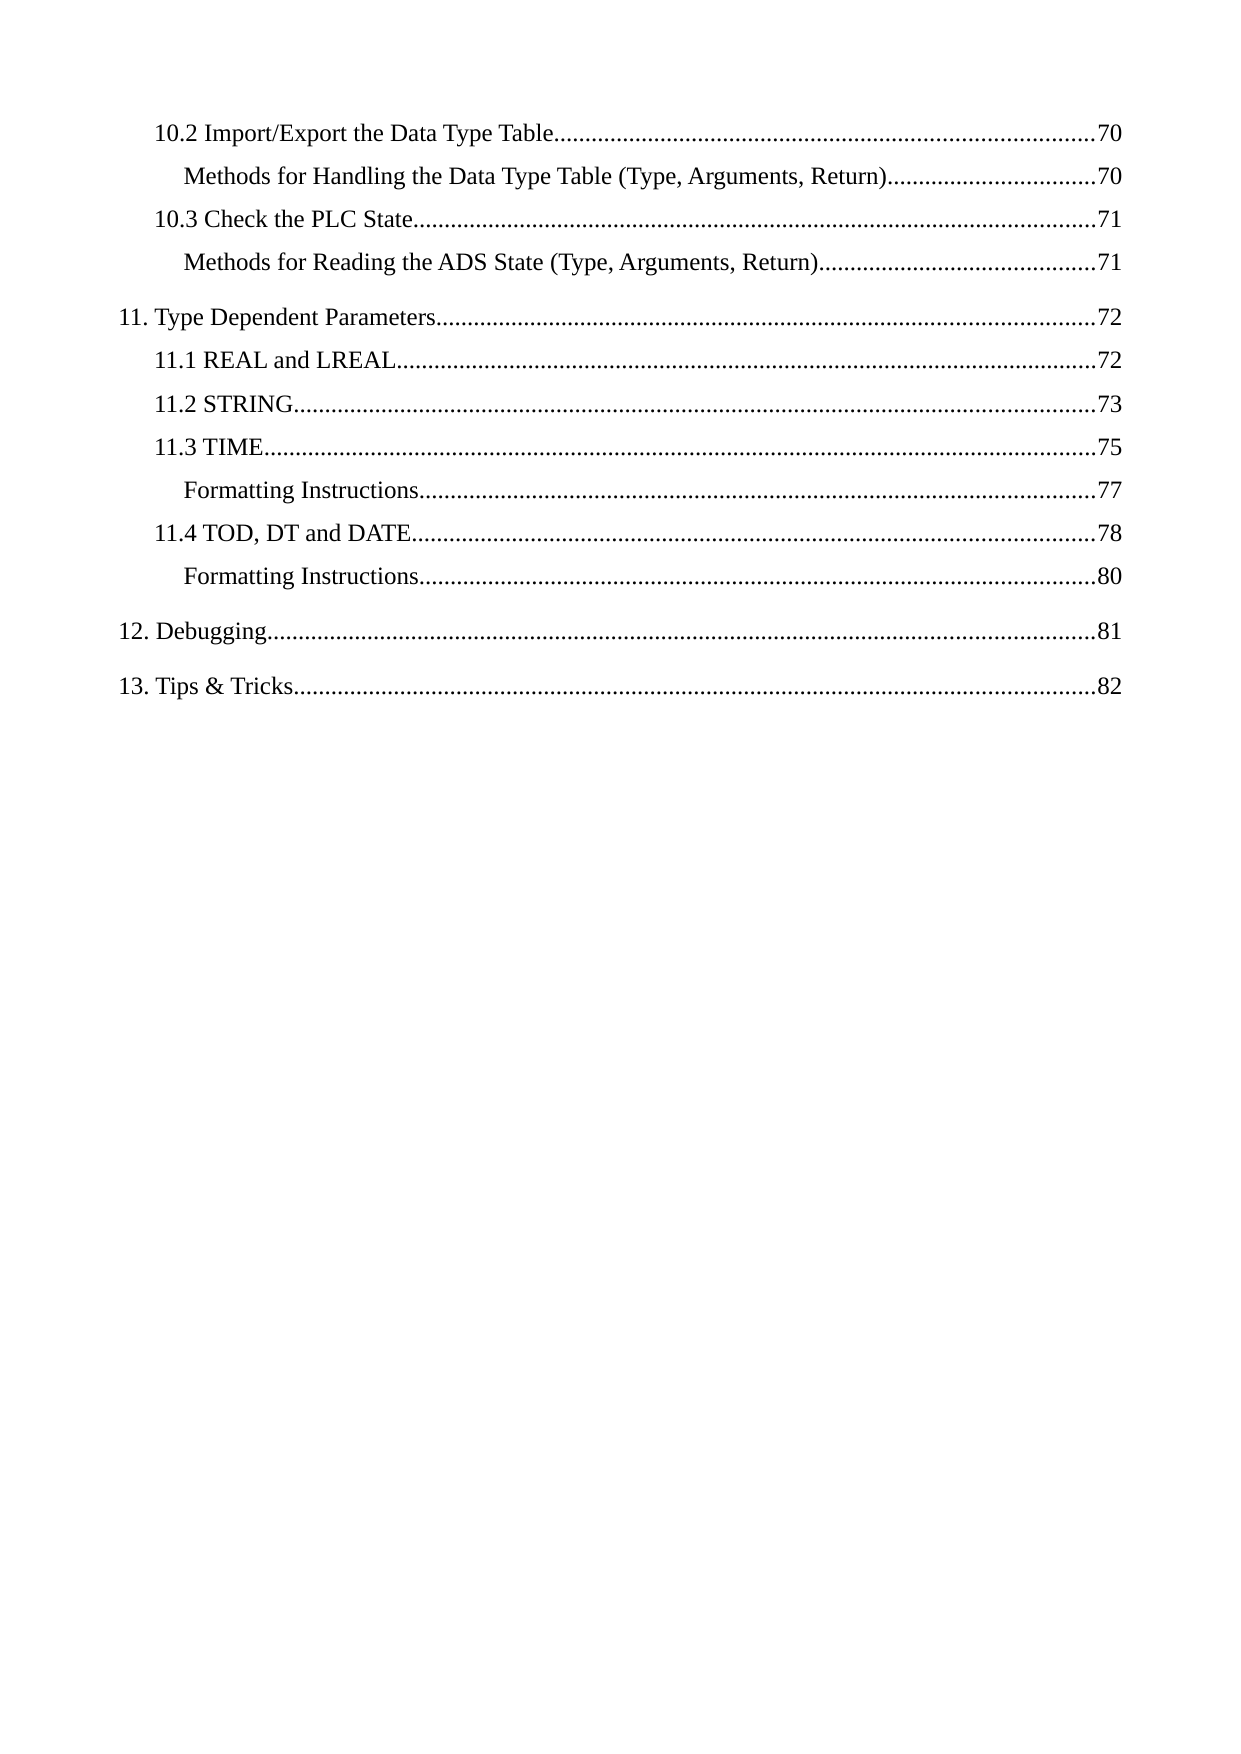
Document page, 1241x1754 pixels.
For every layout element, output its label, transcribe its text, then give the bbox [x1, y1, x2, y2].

text 11.4 TOD, DT and DATE 78 [148, 518, 1122, 547]
text 11. Type Dependent Parameters 72 [118, 302, 1122, 331]
text 10.3 Check the PLC State 71 [148, 204, 1122, 233]
text Methods for Reading the ADS State (Type, Arguments, Return) 71 [177, 247, 1122, 276]
text Methods for Handling the Data Type Table (Type, Arguments, Return) 70 [177, 161, 1122, 190]
text 10.2 Import/Export the Data Type Table 70 [148, 118, 1122, 147]
text 11.3 TIME 75 [148, 432, 1122, 461]
text 11.1 REAL and LREAL 72 [148, 346, 1122, 374]
text 12. Debugging 81 [118, 616, 1122, 645]
text 11.2 STRING 73 [148, 389, 1122, 417]
text Formatting Instructions 77 [177, 475, 1122, 504]
text Formatting Instructions 80 [177, 561, 1122, 590]
text 13. Tips & Tricks 82 [118, 671, 1122, 700]
